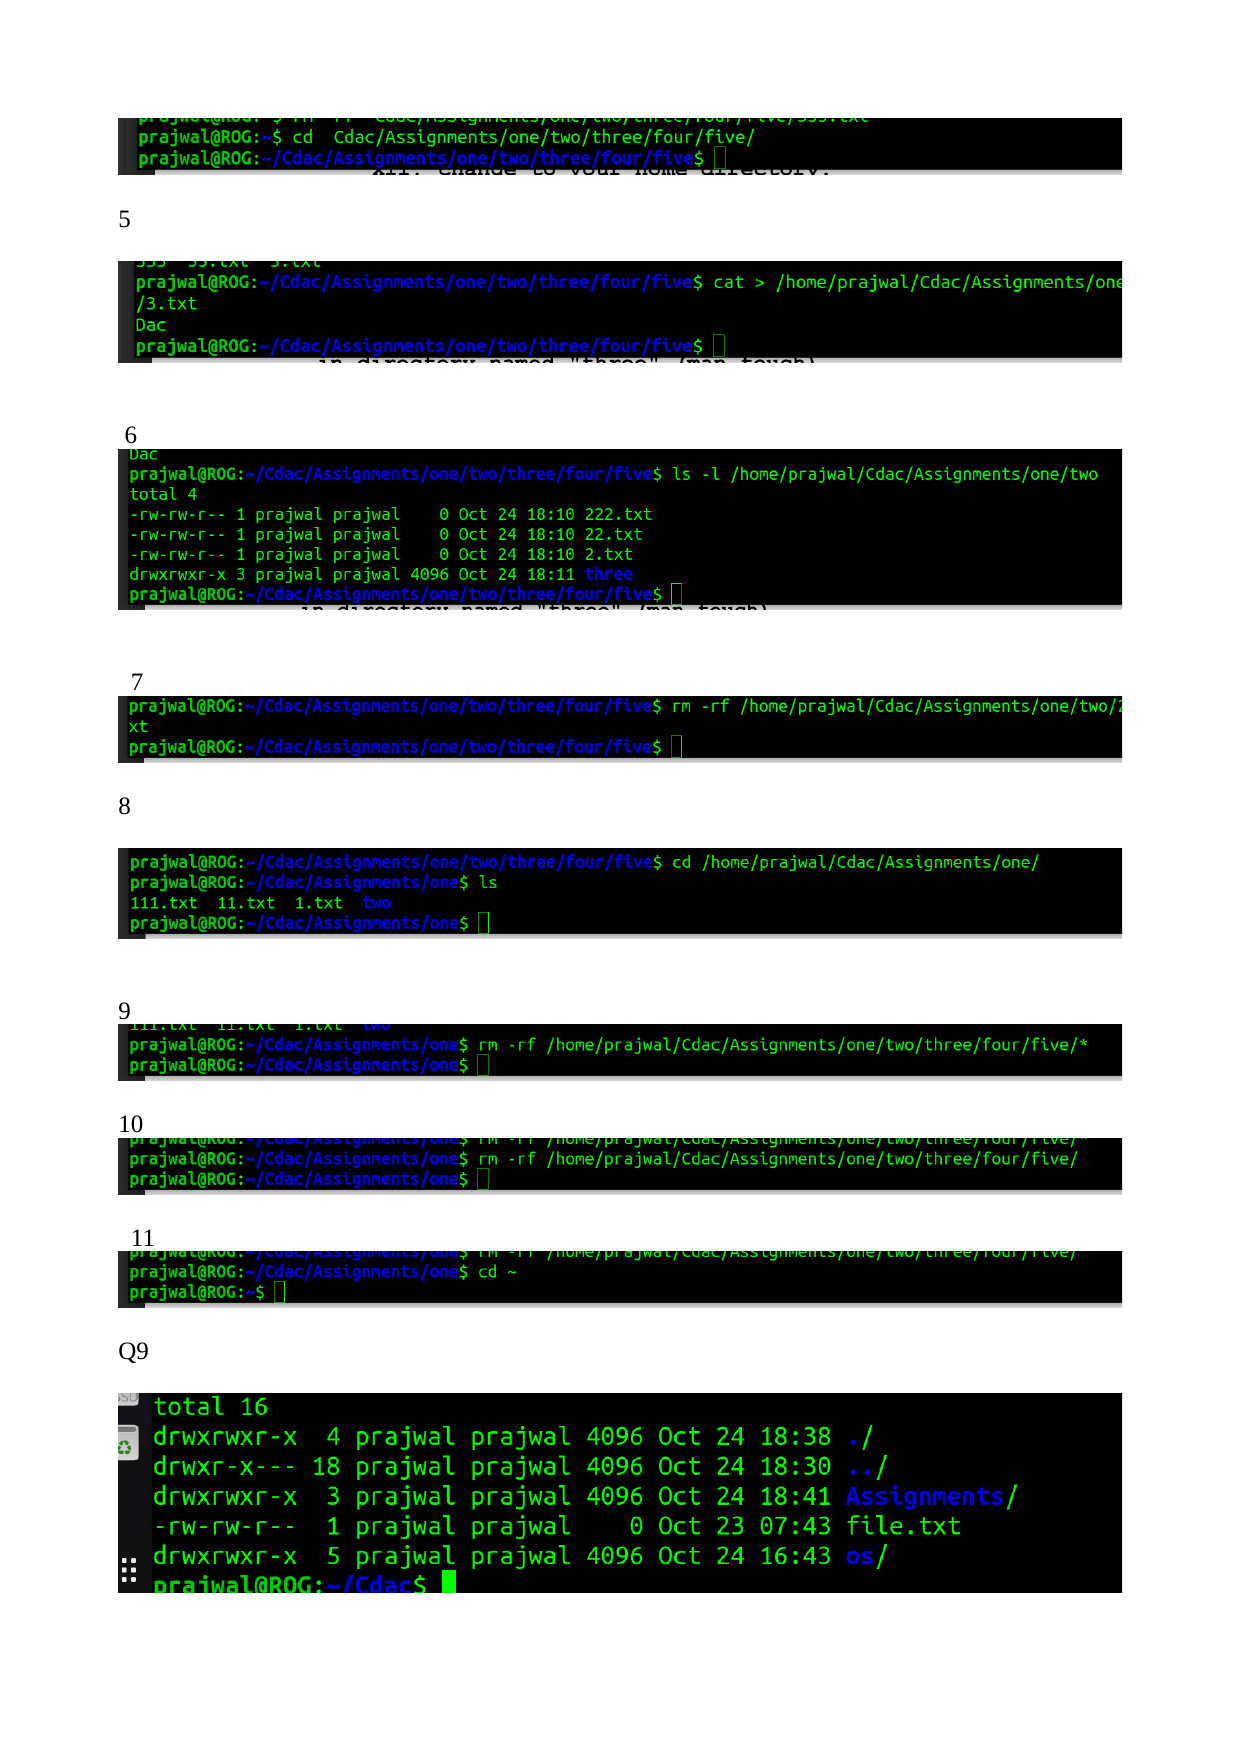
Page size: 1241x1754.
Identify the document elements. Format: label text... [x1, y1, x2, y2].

text 6 [118, 420, 1122, 449]
text 11 [118, 1223, 1122, 1251]
picture [118, 118, 1123, 175]
picture [118, 848, 1123, 939]
text 7 [118, 667, 1122, 696]
picture [118, 261, 1123, 363]
text 5 [118, 204, 1122, 232]
picture [118, 1393, 1123, 1593]
picture [118, 1138, 1123, 1195]
picture [118, 449, 1123, 610]
picture [118, 696, 1123, 763]
picture [118, 1251, 1123, 1308]
text 10 [118, 1109, 1122, 1138]
text Q9 [118, 1336, 1122, 1365]
text 8 [118, 791, 1122, 820]
picture [118, 1024, 1123, 1081]
text 9 [118, 996, 1122, 1024]
